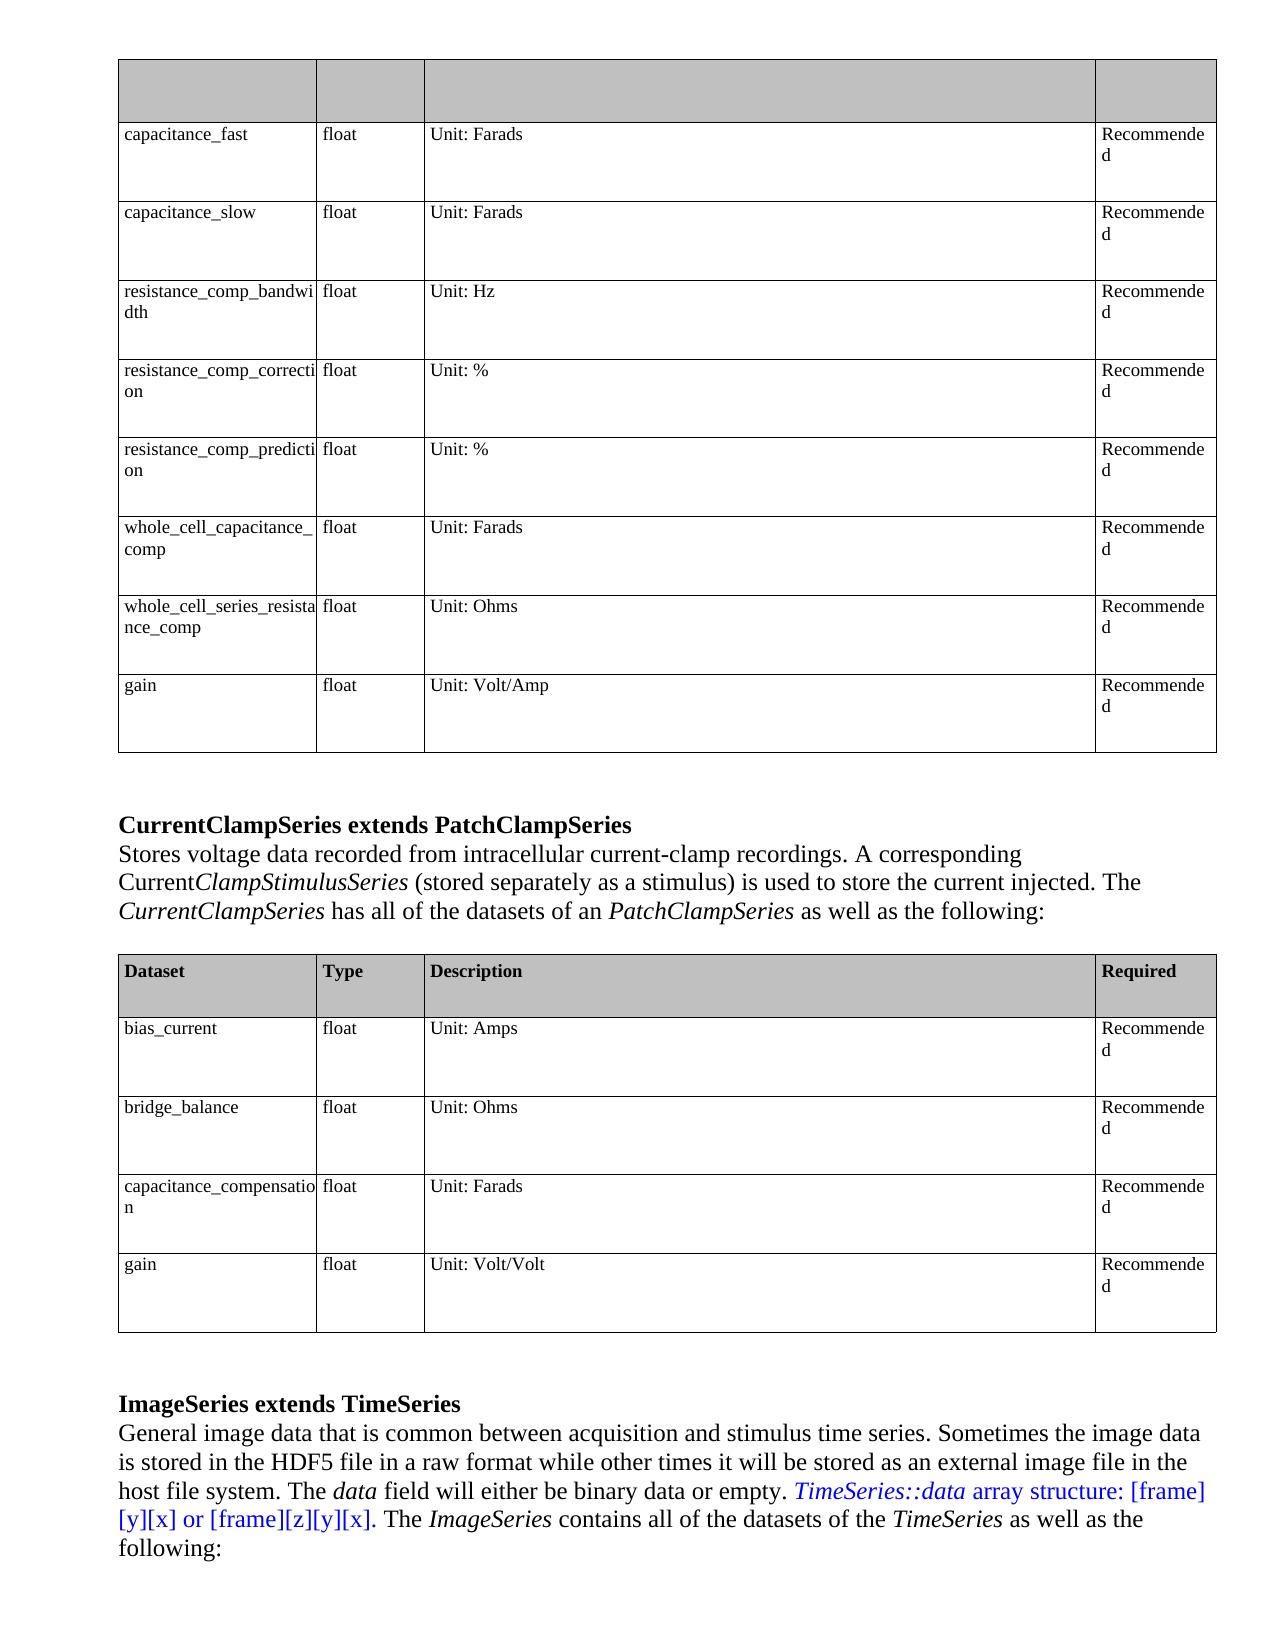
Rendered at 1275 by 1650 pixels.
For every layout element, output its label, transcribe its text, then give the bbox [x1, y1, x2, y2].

table_header [1096, 60, 1216, 122]
table_header Type [317, 955, 424, 1017]
table_cell float [317, 1254, 424, 1332]
table_header [317, 60, 424, 122]
table_cell float [317, 1175, 424, 1253]
table_cell Recommended [1096, 123, 1216, 201]
table_cell Unit: Farads [425, 517, 1095, 595]
table_cell float [317, 517, 424, 595]
table_cell whole_cell_series_resistance_comp [119, 596, 316, 673]
table_cell Recommended [1096, 202, 1216, 280]
table_cell float [317, 1097, 424, 1174]
table_header Dataset [119, 955, 316, 1017]
table_cell float [317, 360, 424, 437]
text Stores voltage data recorded from intracellular current-clamp recordings. A corresponding CurrentClampStimulusSeries (stored separately as a stimulus) is used to store the current injected. The CurrentClampSeries has all of the datasets of an PatchClampSeries as well as the following: [118, 839, 1216, 925]
table_cell gain [119, 675, 316, 752]
table_cell Recommended [1096, 281, 1216, 358]
table_cell Unit: Farads [425, 1175, 1095, 1253]
table_cell bias_current [119, 1018, 316, 1096]
table_cell Recommended [1096, 1097, 1216, 1174]
table_cell float [317, 675, 424, 752]
table_cell resistance_comp_correction [119, 360, 316, 437]
table_cell Unit: Farads [425, 123, 1095, 201]
table_header Description [425, 955, 1095, 1017]
table_cell capacitance_fast [119, 123, 316, 201]
table_cell float [317, 202, 424, 280]
table_cell float [317, 281, 424, 358]
table_cell Unit: Volt/Volt [425, 1254, 1095, 1332]
table_cell Recommended [1096, 517, 1216, 595]
table_cell float [317, 596, 424, 673]
table_cell capacitance_compensation [119, 1175, 316, 1253]
table_cell bridge_balance [119, 1097, 316, 1174]
table_cell whole_cell_capacitance_comp [119, 517, 316, 595]
table_cell float [317, 438, 424, 516]
table_cell Recommended [1096, 360, 1216, 437]
table_cell gain [119, 1254, 316, 1332]
table_cell Unit: Farads [425, 202, 1095, 280]
table_header [119, 60, 316, 122]
table_cell Unit: % [425, 438, 1095, 516]
table_cell Unit: Ohms [425, 1097, 1095, 1174]
table_cell capacitance_slow [119, 202, 316, 280]
table_cell Unit: Amps [425, 1018, 1095, 1096]
text General image data that is common between acquisition and stimulus time series. Sometimes the image data is stored in the HDF5 file in a raw format while other times it will be stored as an external image file in the host file system. The data field will either be binary data or empty. TimeSeries::data array structure: [frame][y][x] or [frame][z][y][x]. The ImageSeries contains all of the datasets of the TimeSeries as well as the following: [118, 1418, 1216, 1562]
table_cell resistance_comp_bandwidth [119, 281, 316, 358]
table_cell Unit: Ohms [425, 596, 1095, 673]
table_cell float [317, 123, 424, 201]
table_cell Unit: Volt/Amp [425, 675, 1095, 752]
text ImageSeries extends TimeSeries [118, 1389, 1216, 1418]
table_cell Recommended [1096, 438, 1216, 516]
table_cell Recommended [1096, 675, 1216, 752]
table_cell Unit: % [425, 360, 1095, 437]
table_header [425, 60, 1095, 122]
table_cell Recommended [1096, 596, 1216, 673]
table_cell float [317, 1018, 424, 1096]
text CurrentClampSeries extends PatchClampSeries [118, 810, 1216, 839]
table_cell Recommended [1096, 1254, 1216, 1332]
table_cell resistance_comp_prediction [119, 438, 316, 516]
table_cell Unit: Hz [425, 281, 1095, 358]
table_cell Recommended [1096, 1018, 1216, 1096]
table_cell Recommended [1096, 1175, 1216, 1253]
table_header Required [1096, 955, 1216, 1017]
